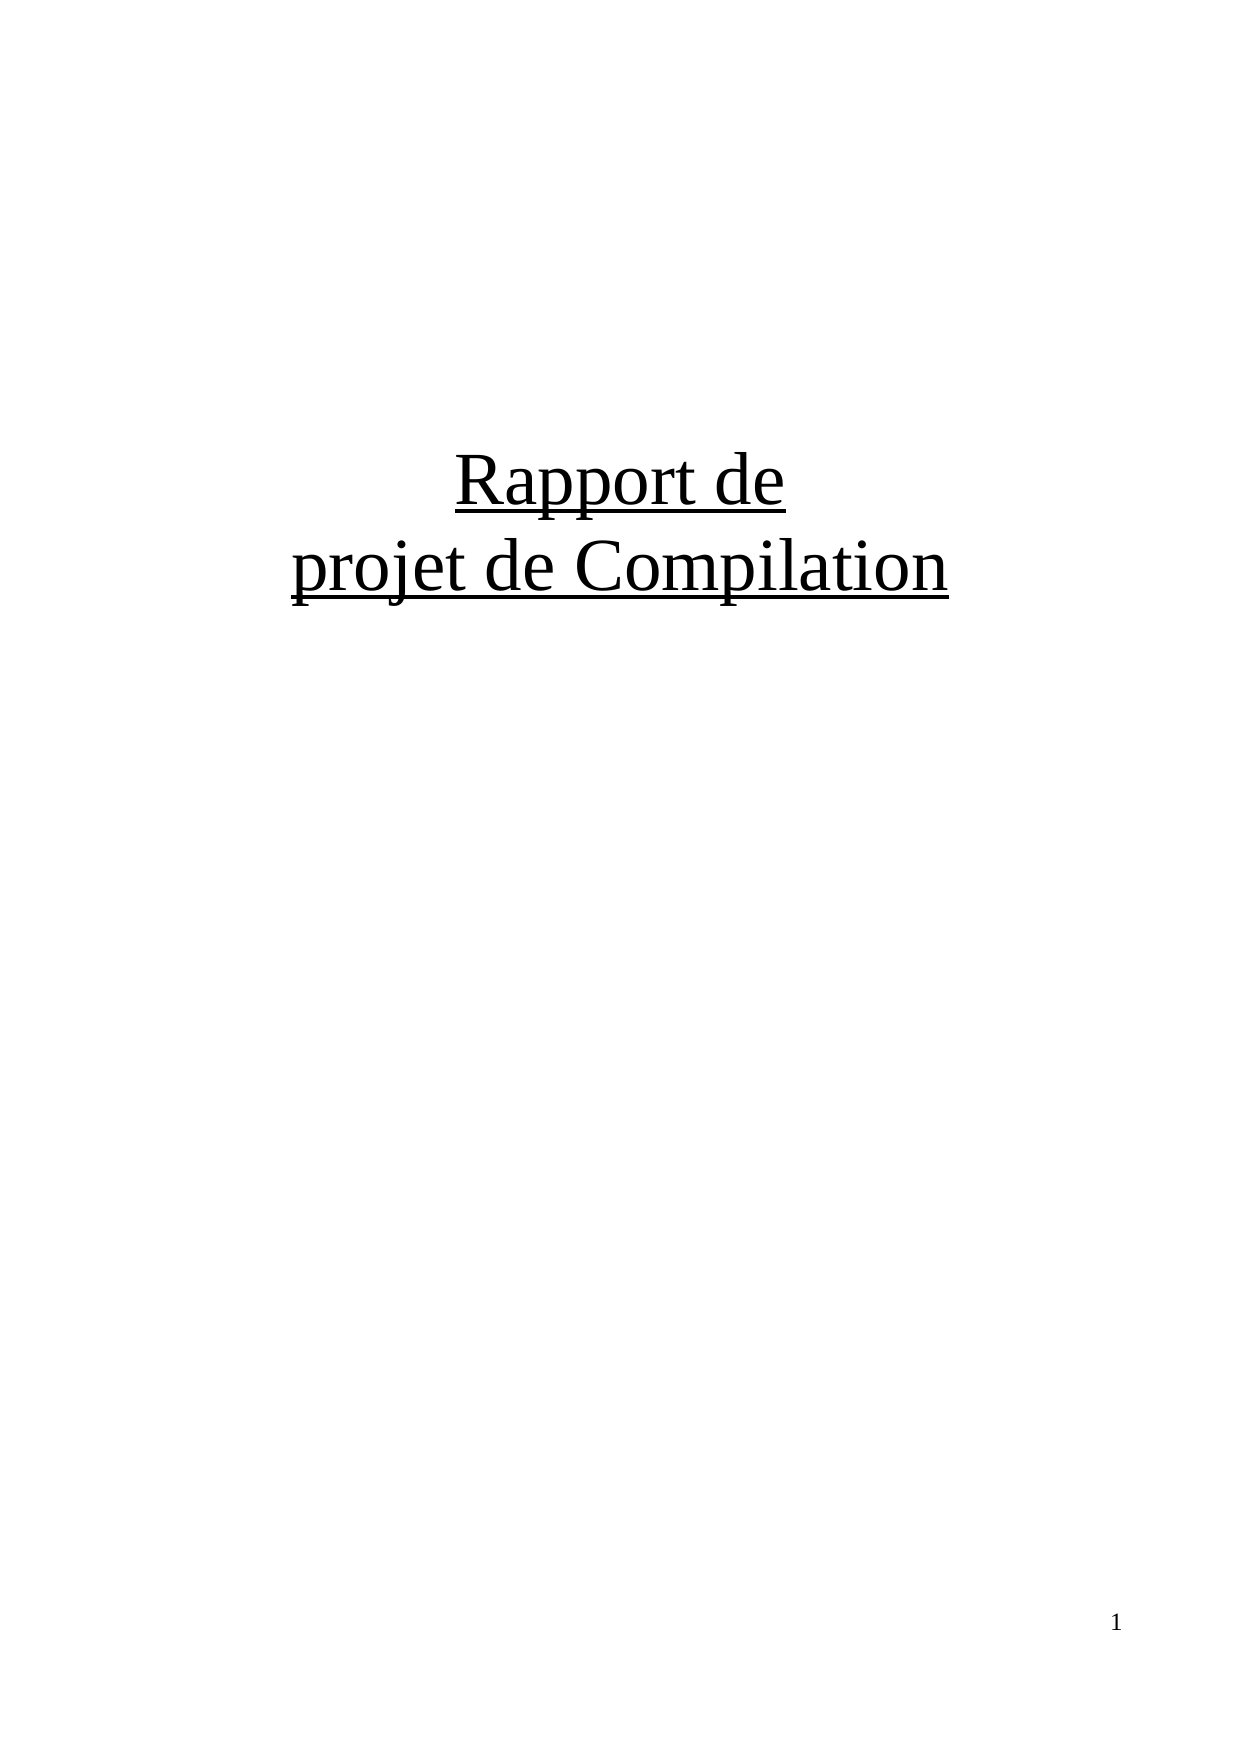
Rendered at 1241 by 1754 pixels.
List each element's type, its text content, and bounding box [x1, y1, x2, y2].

text projet de Compilation [118, 521, 1122, 607]
text Rapport de [118, 434, 1122, 521]
